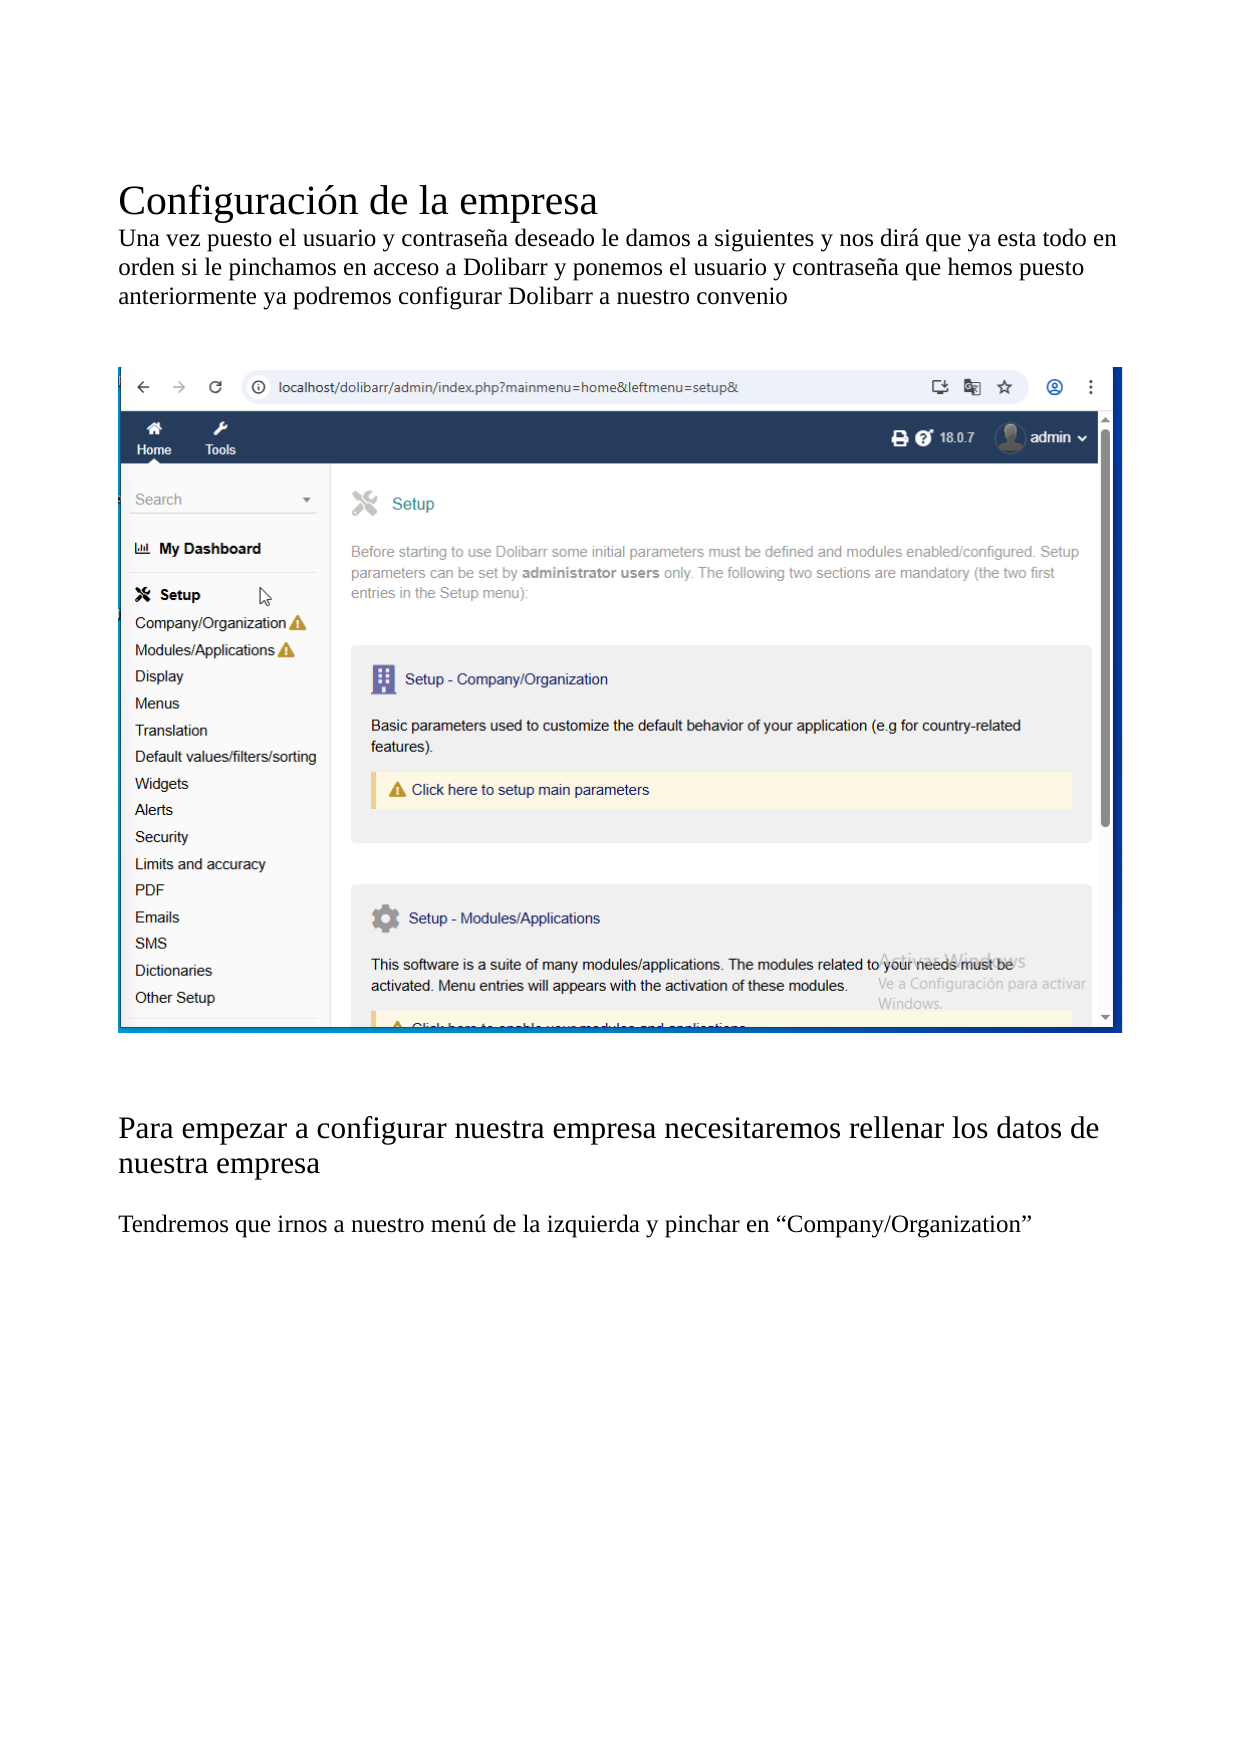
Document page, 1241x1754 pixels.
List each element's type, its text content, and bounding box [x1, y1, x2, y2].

text Una vez puesto el usuario y contraseña deseado le damos a siguientes y nos dirá que ya esta todo en orden si le pinchamos en acceso a Dolibarr y ponemos el usuario y contraseña que hemos puesto anteriormente ya podremos configurar Dolibarr a nuestro convenio [118, 223, 1122, 310]
text Para empezar a configurar nuestra empresa necesitaremos rellenar los datos de nuestra empresa [118, 1109, 1122, 1181]
text Tendremos que irnos a nuestro menú de la izquierda y pinchar en “Company/Organization” [118, 1209, 1122, 1238]
text Configuración de la empresa [118, 176, 1122, 223]
picture [118, 367, 1123, 1033]
